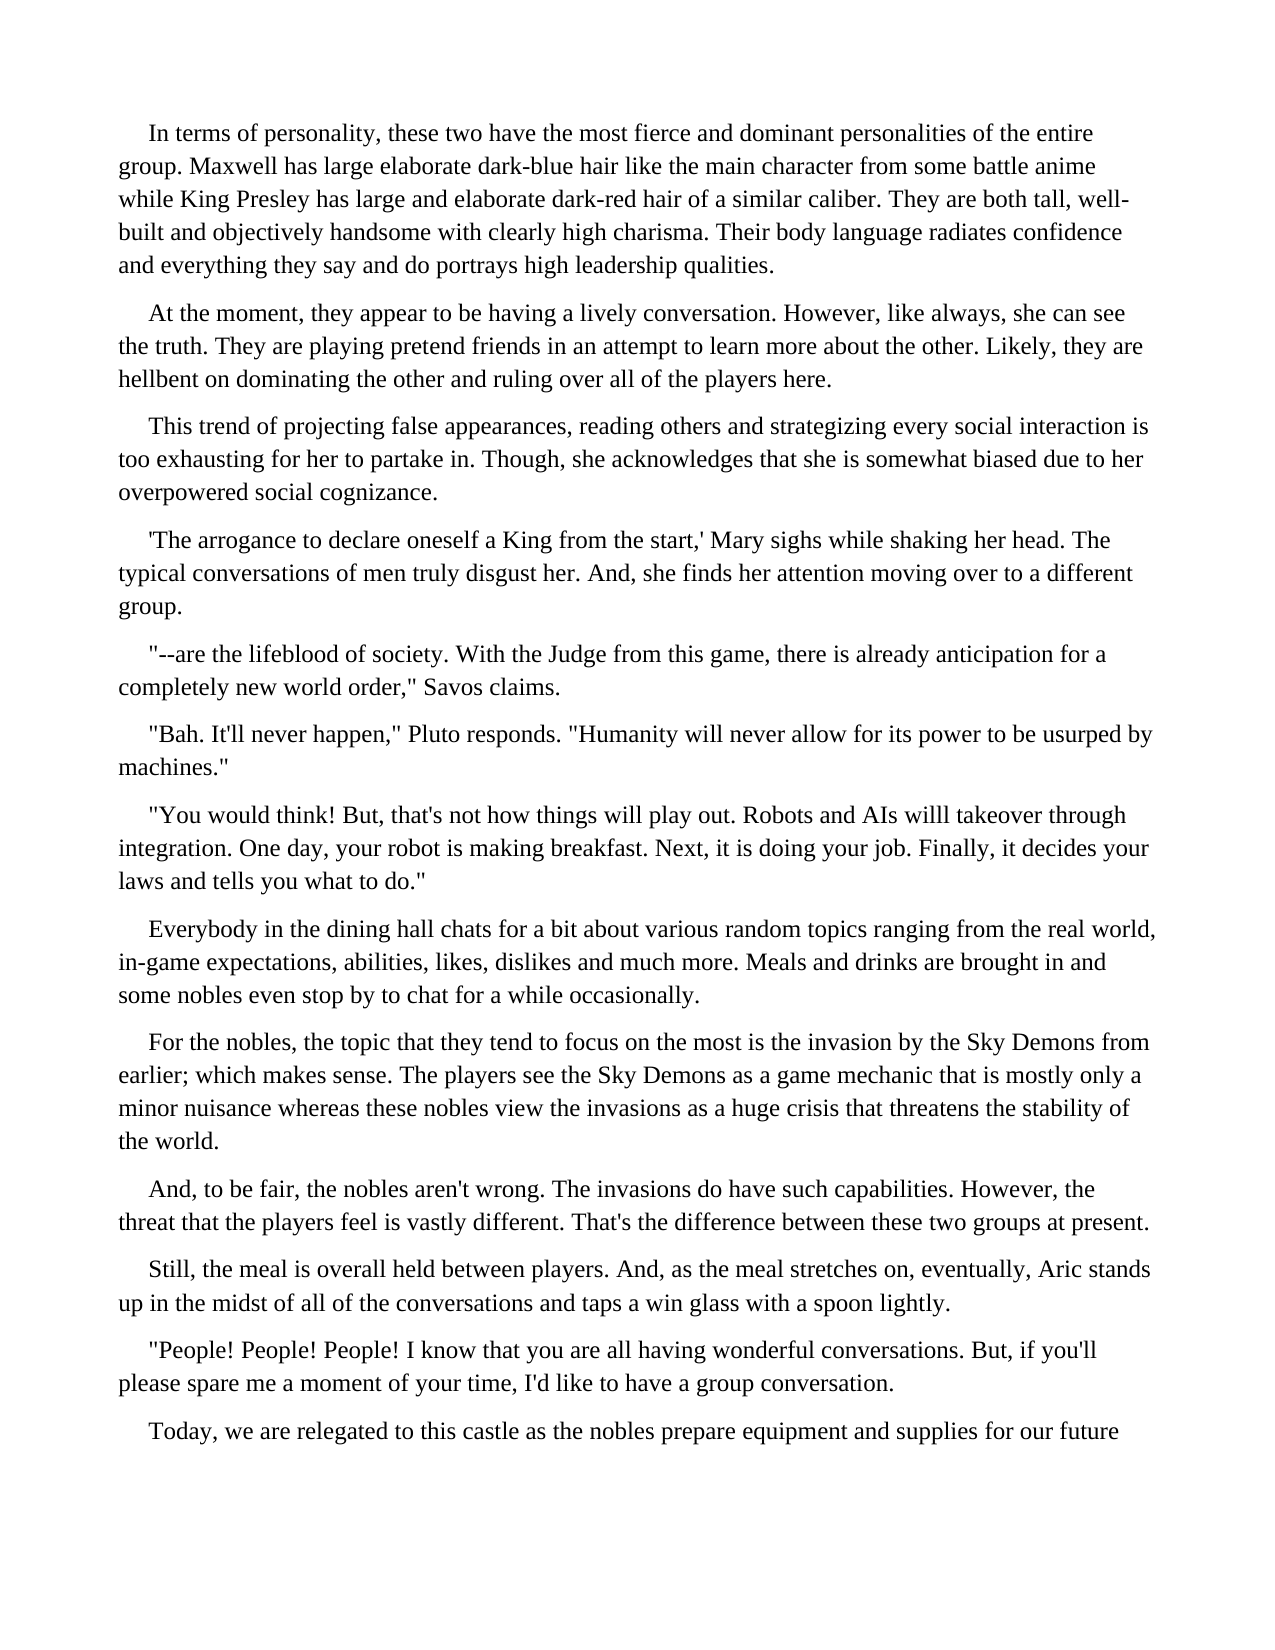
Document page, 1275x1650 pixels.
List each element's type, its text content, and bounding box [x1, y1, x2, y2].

text Everybody in the dining hall chats for a bit about various random topics ranging from the real world, in-game expectations, abilities, likes, dislikes and much more. Meals and drinks are brought in and some nobles even stop by to chat for a while occasionally. [118, 914, 1157, 1008]
text In terms of personality, these two have the most fierce and dominant personalities of the entire group. Maxwell has large elaborate dark-blue hair like the main character from some battle anime while King Presley has large and elaborate dark-red hair of a similar caliber. They are both tall, well-built and objectively handsome with clearly high charisma. Their body language radiates confidence and everything they say and do portrays high leadership qualities. [118, 118, 1157, 279]
text For the nobles, the topic that they tend to focus on the most is the invasion by the Sky Demons from earlier; which makes sense. The players see the Sky Demons as a game mechanic that is mostly only a minor nuisance whereas these nobles view the invasions as a huge crisis that threatens the stability of the world. [118, 1027, 1157, 1155]
text And, to be fair, the nobles aren't wrong. The invasions do have such capabilities. However, the threat that the players feel is vastly different. That's the difference between these two groups at present. [118, 1174, 1157, 1236]
text "You would think! But, that's not how things will play out. Robots and AIs willl takeover through integration. One day, your robot is making breakfast. Next, it is doing your job. Finally, it decides your laws and tells you what to do." [118, 800, 1157, 895]
text "--are the lifeblood of society. With the Judge from this game, there is already anticipation for a completely new world order," Savos claims. [118, 639, 1157, 701]
text "People! People! People! I know that you are all having wonderful conversations. But, if you'll please spare me a moment of your time, I'd like to have a group conversation. [118, 1335, 1157, 1397]
text Still, the meal is overall held between players. And, as the meal stretches on, eventually, Aric stands up in the midst of all of the conversations and taps a win glass with a spoon lightly. [118, 1254, 1157, 1316]
text At the moment, they appear to be having a lively conversation. However, like always, she can see the truth. They are playing pretend friends in an attempt to learn more about the other. Likely, they are hellbent on dominating the other and ruling over all of the players here. [118, 298, 1157, 393]
text Today, we are relegated to this castle as the nobles prepare equipment and supplies for our future [118, 1416, 1157, 1444]
text This trend of projecting false appearances, reading others and strategizing every social interaction is too exhausting for her to partake in. Though, she acknowledges that she is somewhat biased due to her overpowered social cognizance. [118, 411, 1157, 506]
text "Bah. It'll never happen," Pluto responds. "Humanity will never allow for its power to be usurped by machines." [118, 719, 1157, 781]
text 'The arrogance to declare oneself a King from the start,' Mary sighs while shaking her head. The typical conversations of men truly disgust her. And, she finds her attention moving over to a different group. [118, 525, 1157, 620]
